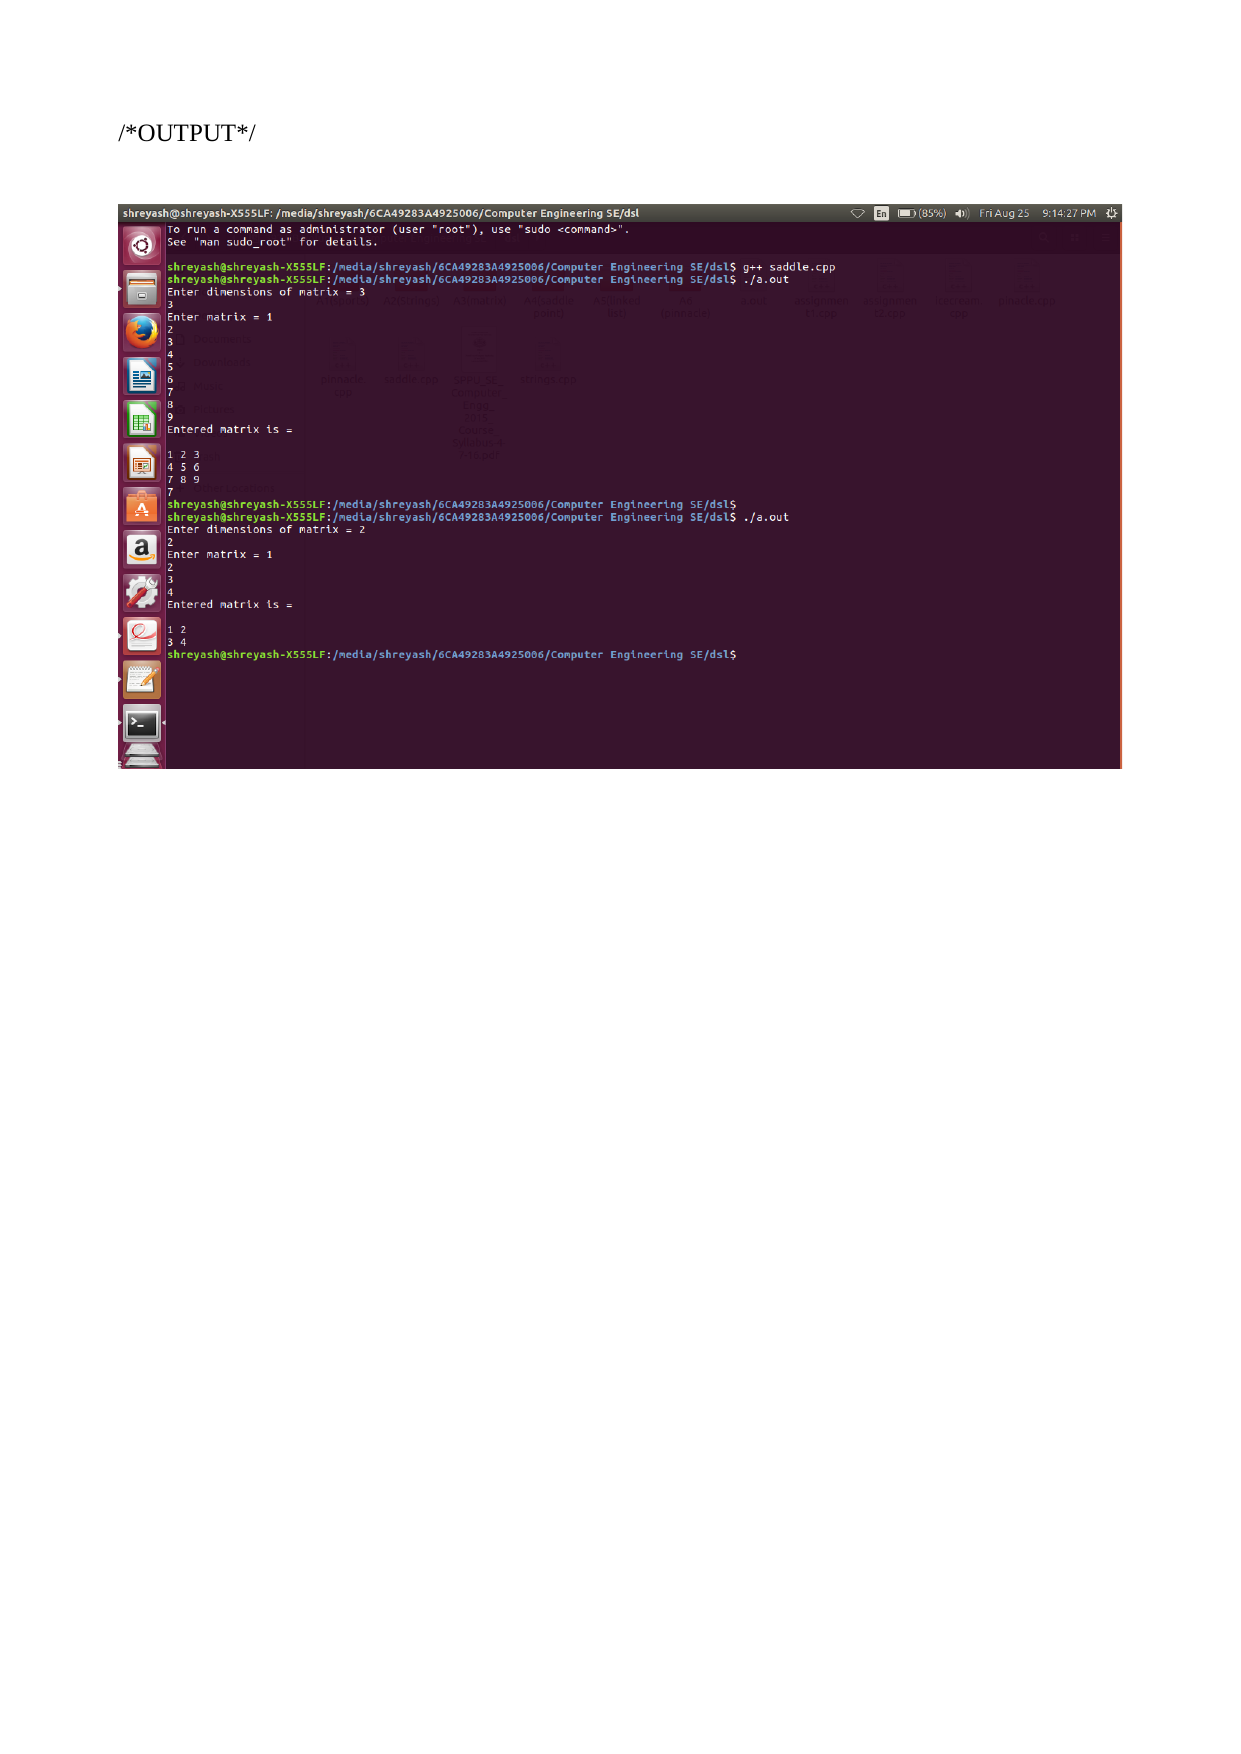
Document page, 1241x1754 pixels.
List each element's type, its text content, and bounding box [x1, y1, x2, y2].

text /*OUTPUT*/ [118, 118, 1122, 147]
picture [118, 204, 1123, 769]
